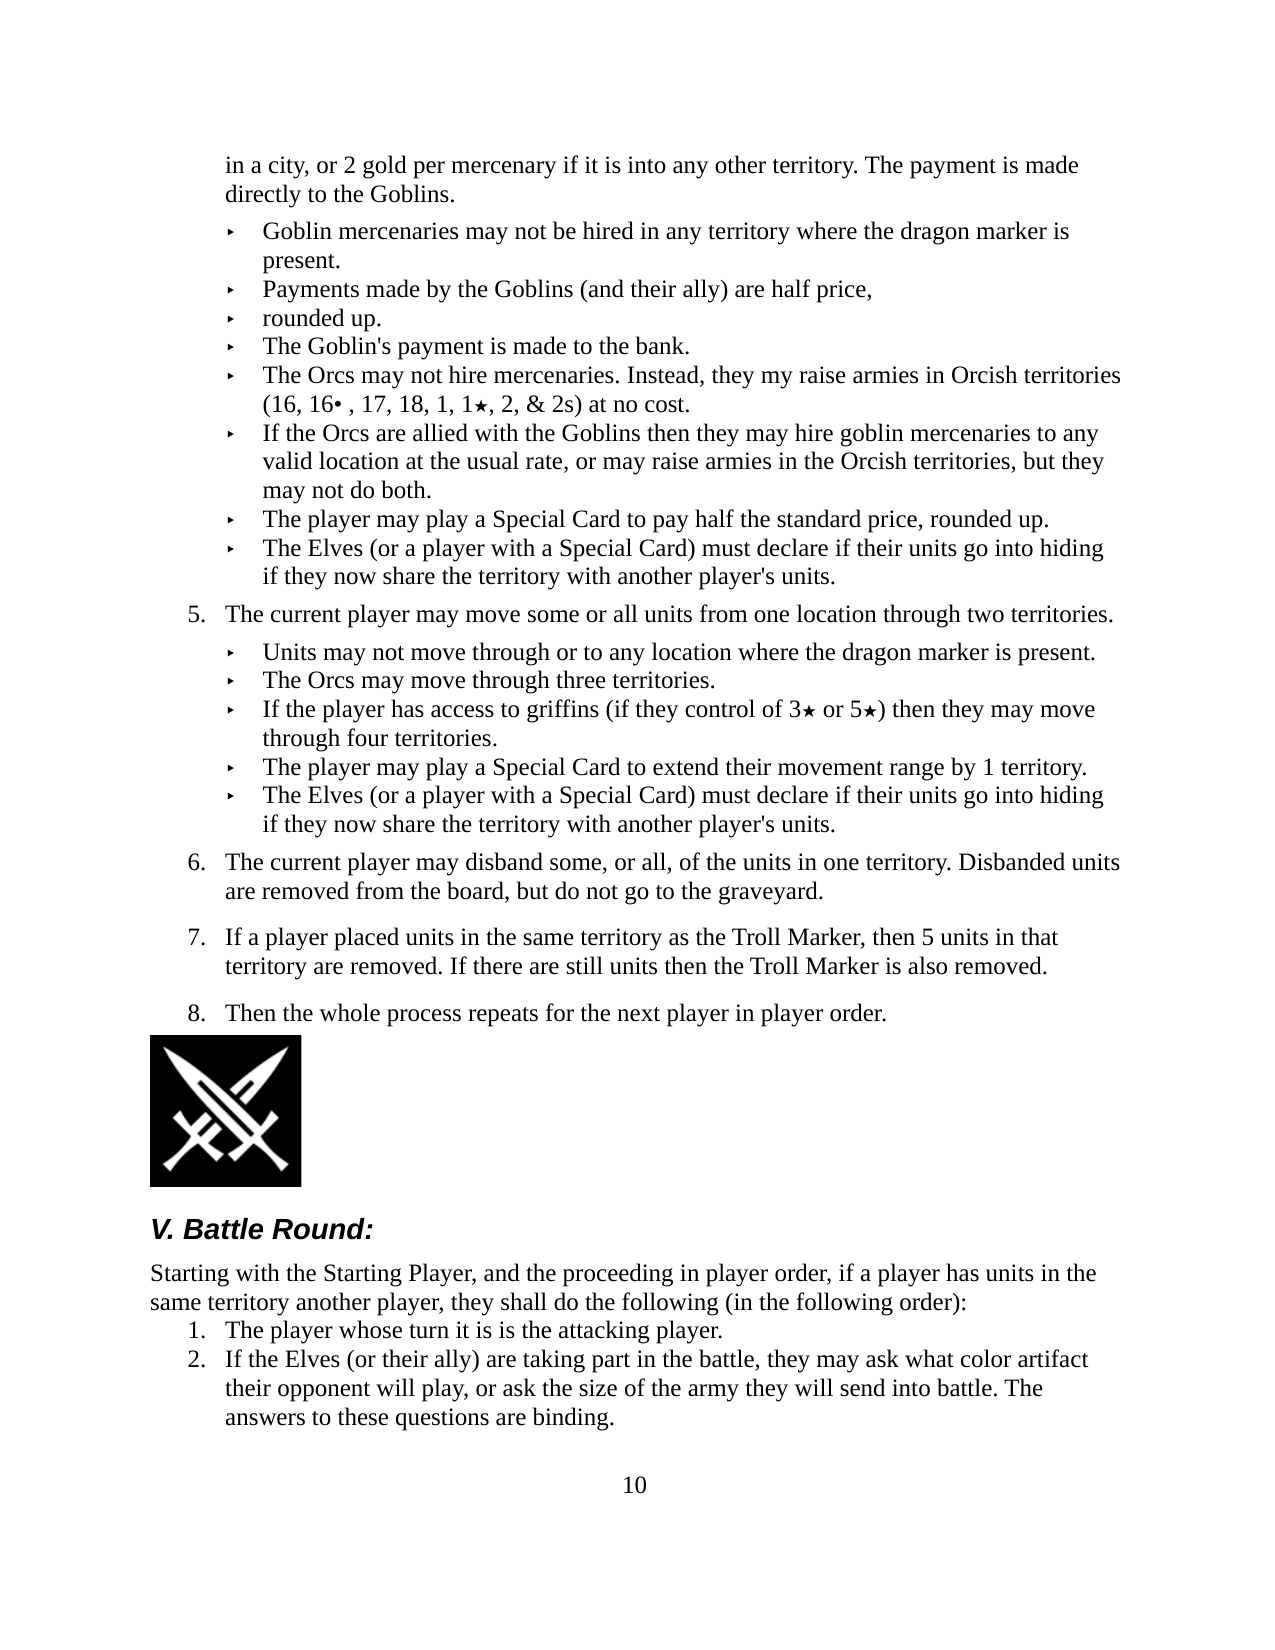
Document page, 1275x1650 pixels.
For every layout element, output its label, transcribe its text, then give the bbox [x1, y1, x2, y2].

list If the player has access to griffins (if they control of 3★ or 5★) then they may move through four territories. [225, 694, 1125, 752]
list in a city, or 2 gold per mercenary if it is into any other territory. The payment is made directly to the Goblins. [187, 150, 1125, 207]
list The player may play a Special Card to pay half the standard price, rounded up. [225, 504, 1125, 533]
list The current player may move some or all units from one location through two territories. [187, 599, 1125, 628]
list Units may not move through or to any location where the dragon marker is present. [225, 637, 1125, 666]
list If a player placed units in the same territory as the Troll Marker, then 5 units in that territory are removed. If there are still units then the Troll Marker is also removed. [187, 922, 1125, 980]
list Goblin mercenaries may not be hired in any territory where the dragon marker is present. [225, 216, 1125, 274]
list The player whose turn it is is the attacking player. [187, 1315, 1125, 1344]
list The current player may disband some, or all, of the units in one territory. Disbanded units are removed from the board, but do not go to the graveyard. [187, 847, 1125, 904]
list The Elves (or a player with a Special Card) must declare if their units go into hiding if they now share the territory with another player's units. [225, 781, 1125, 838]
list The Goblin's payment is made to the bank. [225, 331, 1125, 360]
picture [150, 1035, 302, 1187]
text Starting with the Starting Player, and the proceeding in player order, if a player has units in the same territory another player, they shall do the following (in the following order): [150, 1258, 1125, 1315]
list The player may play a Special Card to extend their movement range by 1 territory. [225, 752, 1125, 781]
list Then the whole process repeats for the next player in player order. [187, 998, 1125, 1027]
list Payments made by the Goblins (and their ally) are half price, [225, 274, 1125, 303]
list The Orcs may not hire mercenaries. Instead, they my raise armies in Orcish territories (16, 16• , 17, 18, 1, 1★, 2, & 2s) at no cost. [225, 360, 1125, 418]
list The Elves (or a player with a Special Card) must declare if their units go into hiding if they now share the territory with another player's units. [225, 533, 1125, 590]
subtitle V. Battle Round: [150, 1212, 1125, 1245]
list rounded up. [225, 303, 1125, 331]
list The Orcs may move through three territories. [225, 666, 1125, 694]
list If the Elves (or their ally) are taking part in the battle, they may ask what color artifact their opponent will play, or ask the size of the army they will send into battle. The answers to these questions are binding. [187, 1344, 1125, 1430]
list If the Orcs are allied with the Goblins then they may hire goblin mercenaries to any valid location at the usual rate, or may raise armies in the Orcish territories, but they may not do both. [225, 418, 1125, 504]
